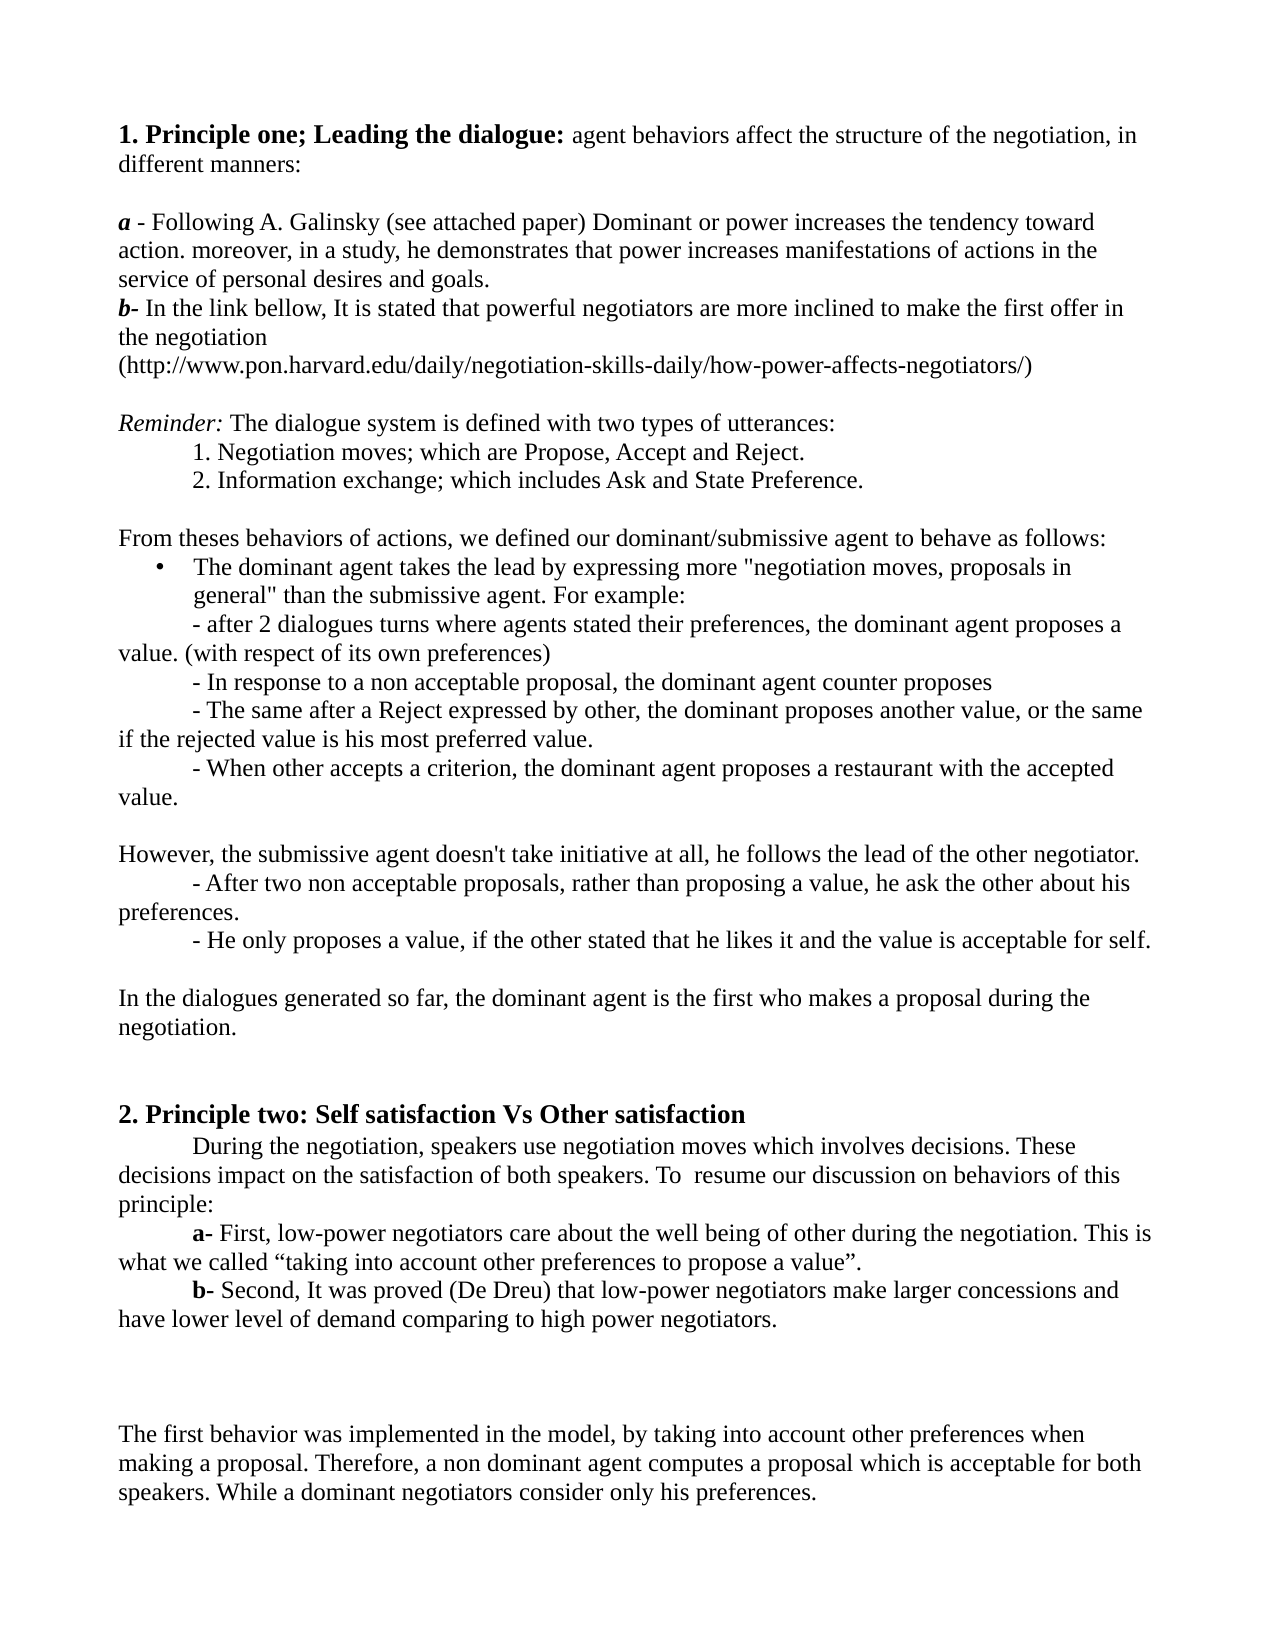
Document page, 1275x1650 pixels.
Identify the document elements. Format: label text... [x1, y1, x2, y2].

text 2. Principle two: Self satisfaction Vs Other satisfaction [118, 1098, 1157, 1129]
text 2. Information exchange; which includes Ask and State Preference. [118, 466, 1157, 494]
text The first behavior was implemented in the model, by taking into account other preferences when making a proposal. Therefore, a non dominant agent computes a proposal which is acceptable for both speakers. While a dominant negotiators consider only his preferences. [118, 1419, 1157, 1505]
text - He only proposes a value, if the other stated that he likes it and the value is acceptable for self. [118, 926, 1157, 954]
text a - Following A. Galinsky (see attached paper) Dominant or power increases the tendency toward action. moreover, in a study, he demonstrates that power increases manifestations of actions in the service of personal desires and goals. [118, 207, 1157, 293]
text - When other accepts a criterion, the dominant agent proposes a restaurant with the accepted value. [118, 753, 1157, 811]
text In the dialogues generated so far, the dominant agent is the first who makes a proposal during the negotiation. [118, 983, 1157, 1041]
text - After two non acceptable proposals, rather than proposing a value, he ask the other about his preferences. [118, 868, 1157, 926]
text - after 2 dialogues turns where agents stated their preferences, the dominant agent proposes a value. (with respect of its own preferences) [118, 609, 1157, 667]
text 1. Principle one; Leading the dialogue: agent behaviors affect the structure of the negotiation, in different manners: [118, 118, 1157, 178]
text (http://www.pon.harvard.edu/daily/negotiation-skills-daily/how-power-affects-negotiators/) [118, 351, 1157, 379]
list The dominant agent takes the lead by expressing more "negotiation moves, proposals in general" than the submissive agent. For example: [156, 552, 1157, 609]
text During the negotiation, speakers use negotiation moves which involves decisions. These decisions impact on the satisfaction of both speakers. To resume our discussion on behaviors of this principle: [118, 1129, 1157, 1218]
text - The same after a Reject expressed by other, the dominant proposes another value, or the same if the rejected value is his most preferred value. [118, 696, 1157, 753]
text a- First, low-power negotiators care about the well being of other during the negotiation. This is what we called “taking into account other preferences to propose a value”. [118, 1218, 1157, 1275]
text - In response to a non acceptable proposal, the dominant agent counter proposes [118, 667, 1157, 696]
text From theses behaviors of actions, we defined our dominant/submissive agent to behave as follows: [118, 523, 1157, 552]
text Reminder: The dialogue system is defined with two types of utterances: [118, 408, 1157, 437]
text b- In the link bellow, It is stated that powerful negotiators are more inclined to make the first offer in the negotiation [118, 293, 1157, 351]
text b- Second, It was proved (De Dreu) that low-power negotiators make larger concessions and have lower level of demand comparing to high power negotiators. [118, 1275, 1157, 1333]
text However, the submissive agent doesn't take initiative at all, he follows the lead of the other negotiator. [118, 839, 1157, 868]
text 1. Negotiation moves; which are Propose, Accept and Reject. [118, 437, 1157, 466]
